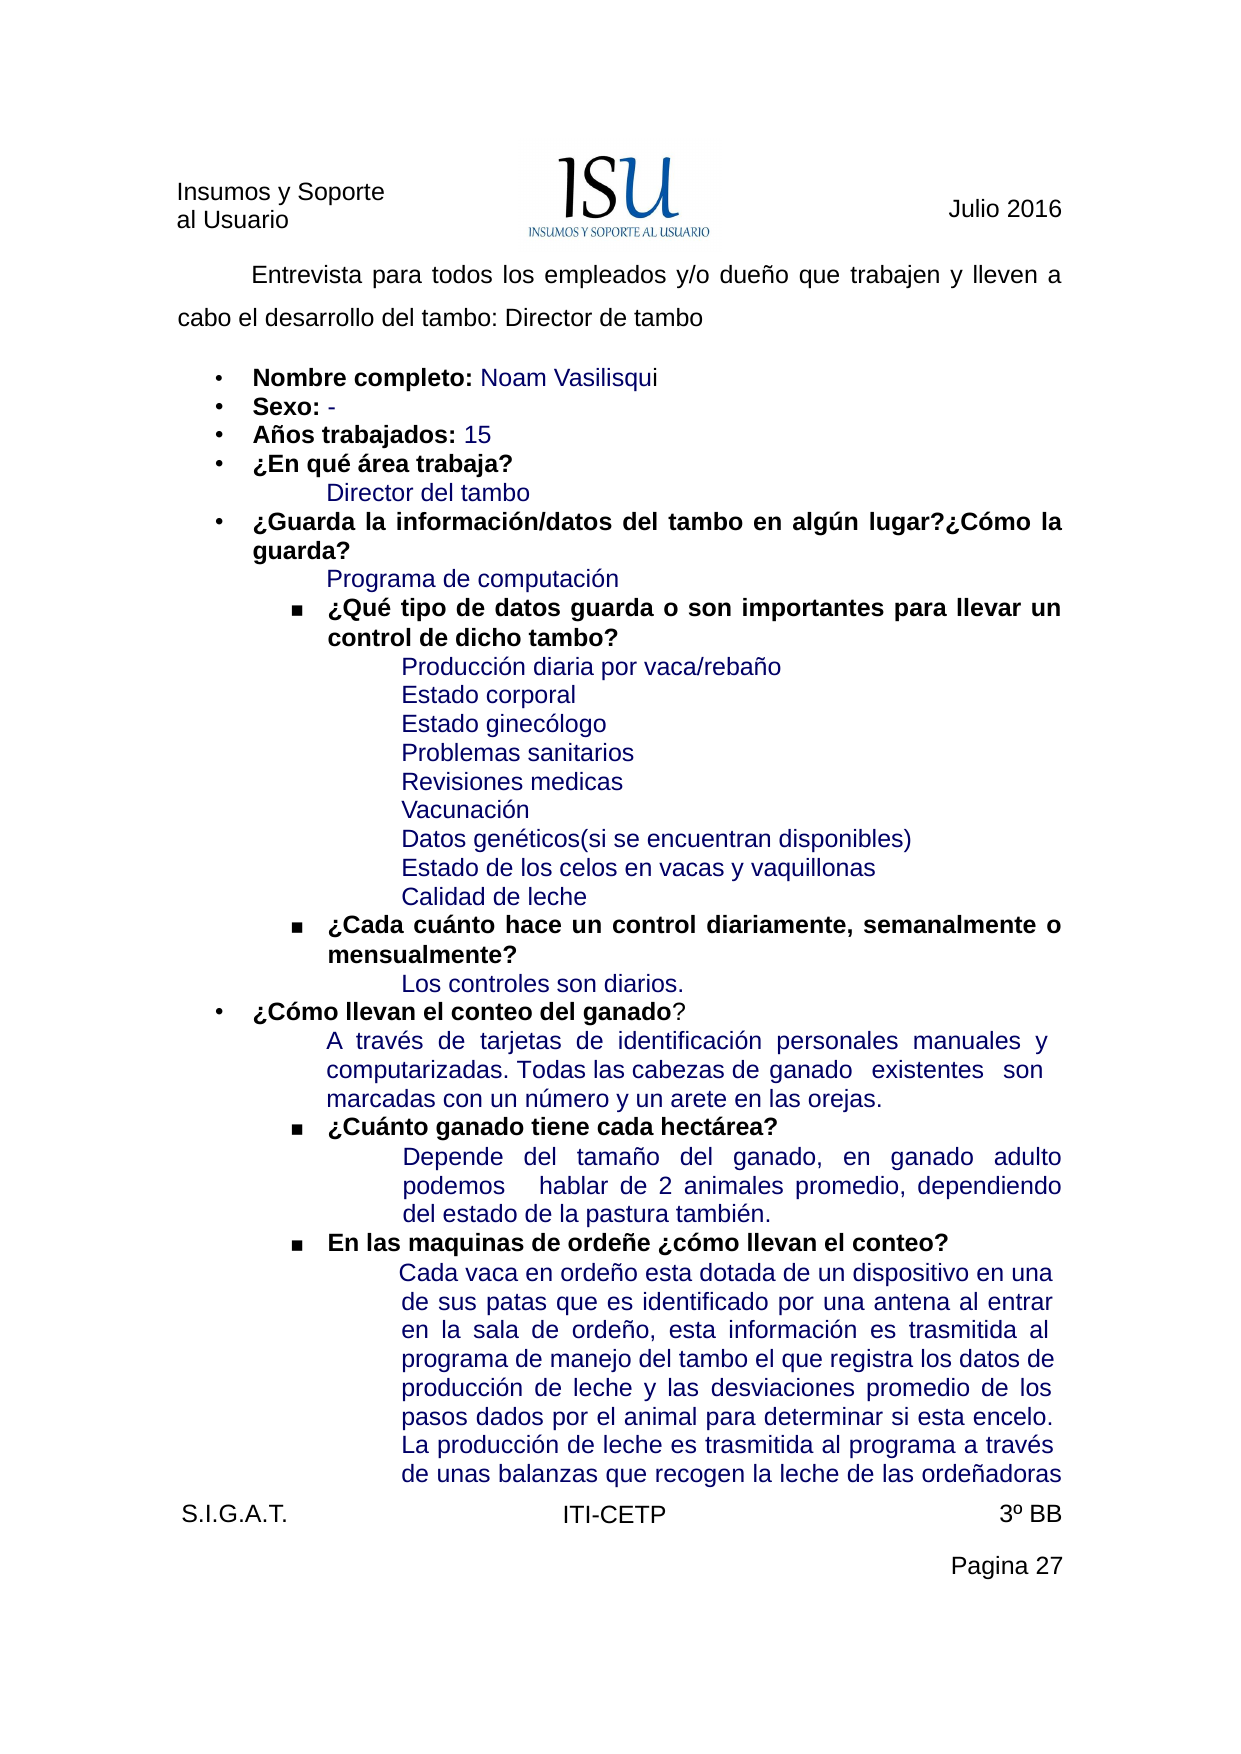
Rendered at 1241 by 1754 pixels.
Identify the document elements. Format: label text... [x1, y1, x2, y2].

list En las maquinas de ordeñe ¿cómo llevan el conteo? [290, 1228, 1063, 1258]
list Los controles son diarios. [290, 968, 1063, 997]
list ¿Cada cuánto hace un control diariamente, semanalmente o mensualmente? [290, 910, 1063, 968]
list Datos genéticos(si se encuentran disponibles) [290, 824, 1063, 853]
list Director del tambo [215, 478, 1063, 507]
list A través de tarjetas de identificación personales manuales y computarizadas. Todas las cabezas de ganado existentes son marcadas con un número y un arete en las orejas. [215, 1026, 1063, 1112]
list Años trabajados: 15 [215, 420, 1063, 449]
list Estado corporal [290, 680, 1063, 709]
list Nombre completo: Noam Vasilisqui [215, 363, 1063, 391]
list Revisiones medicas [290, 766, 1063, 795]
list ¿Guarda la información/datos del tambo en algún lugar?¿Cómo la guarda? [215, 507, 1063, 564]
list Problemas sanitarios [290, 738, 1063, 766]
list Sexo: - [215, 391, 1063, 420]
list Depende del tamaño del ganado, en ganado adulto podemos hablar de 2 animales promedio, dependiendo del estado de la pastura también. [402, 1142, 1063, 1228]
list ¿Cómo llevan el conteo del ganado? [215, 997, 1063, 1026]
list Calidad de leche [290, 881, 1063, 910]
list ¿En qué área trabaja? [215, 449, 1063, 478]
list Vacunación [290, 795, 1063, 824]
list Estado ginecólogo [290, 709, 1063, 738]
list Estado de los celos en vacas y vaquillonas [290, 853, 1063, 881]
text Entrevista para todos los empleados y/o dueño que trabajen y lleven a cabo el desarrollo del tambo: Director de tambo [177, 260, 1063, 332]
list Programa de computación [215, 564, 1063, 593]
list ¿Qué tipo de datos guarda o son importantes para llevar un control de dicho tambo? [290, 593, 1063, 651]
list Producción diaria por vaca/rebaño [290, 651, 1063, 680]
list Cada vaca en ordeño esta dotada de un dispositivo en una de sus patas que es identificado por una antena al entrar en la sala de ordeño, esta información es trasmitida al programa de manejo del tambo el que registra los datos de producción de leche y las desviaciones promedio de los pasos dados por el animal para determinar si esta encelo. La producción de leche es trasmitida al programa a través de unas balanzas que recogen la leche de las ordeñadoras [290, 1258, 1063, 1488]
list ¿Cuánto ganado tiene cada hectárea? [290, 1112, 1063, 1142]
picture [517, 138, 723, 252]
